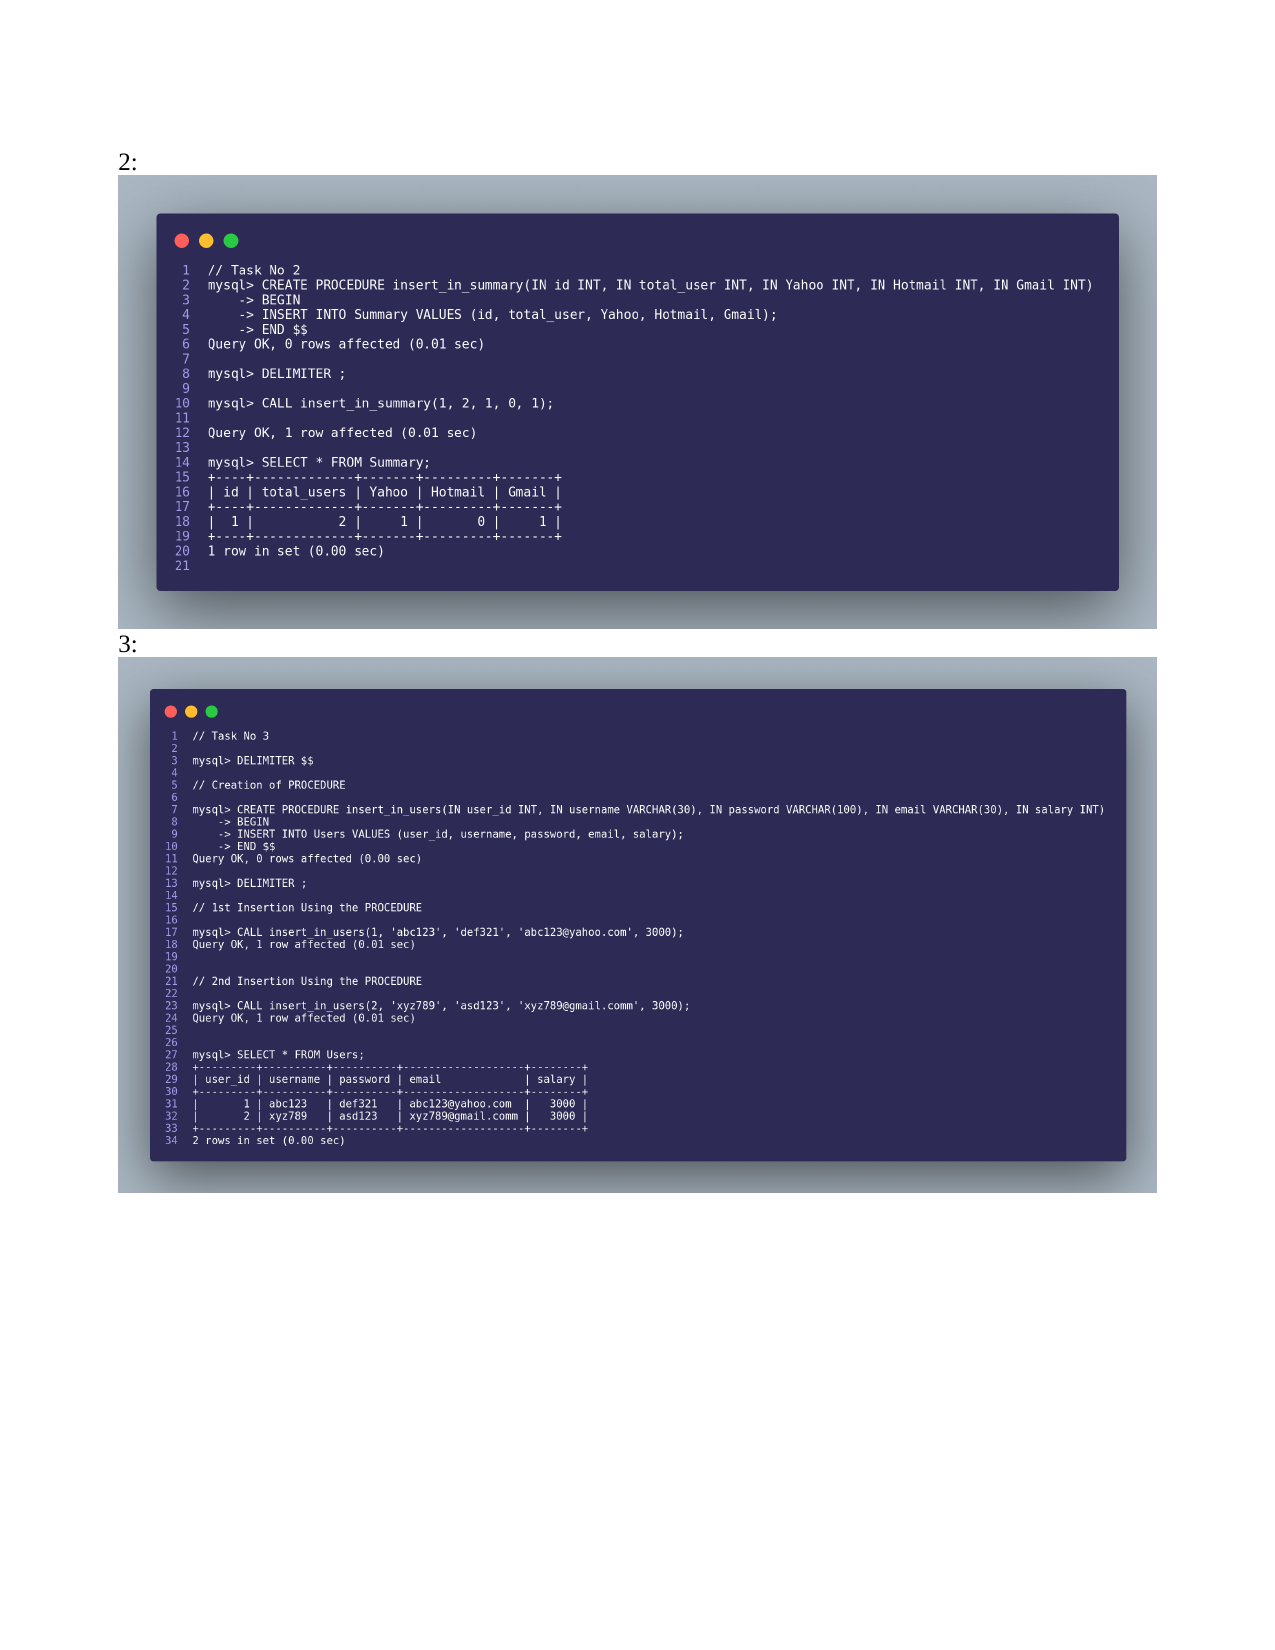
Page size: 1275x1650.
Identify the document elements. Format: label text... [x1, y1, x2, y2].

picture [118, 175, 1157, 629]
text 3: [118, 629, 1157, 657]
text 2: [118, 147, 1157, 175]
picture [118, 657, 1157, 1193]
